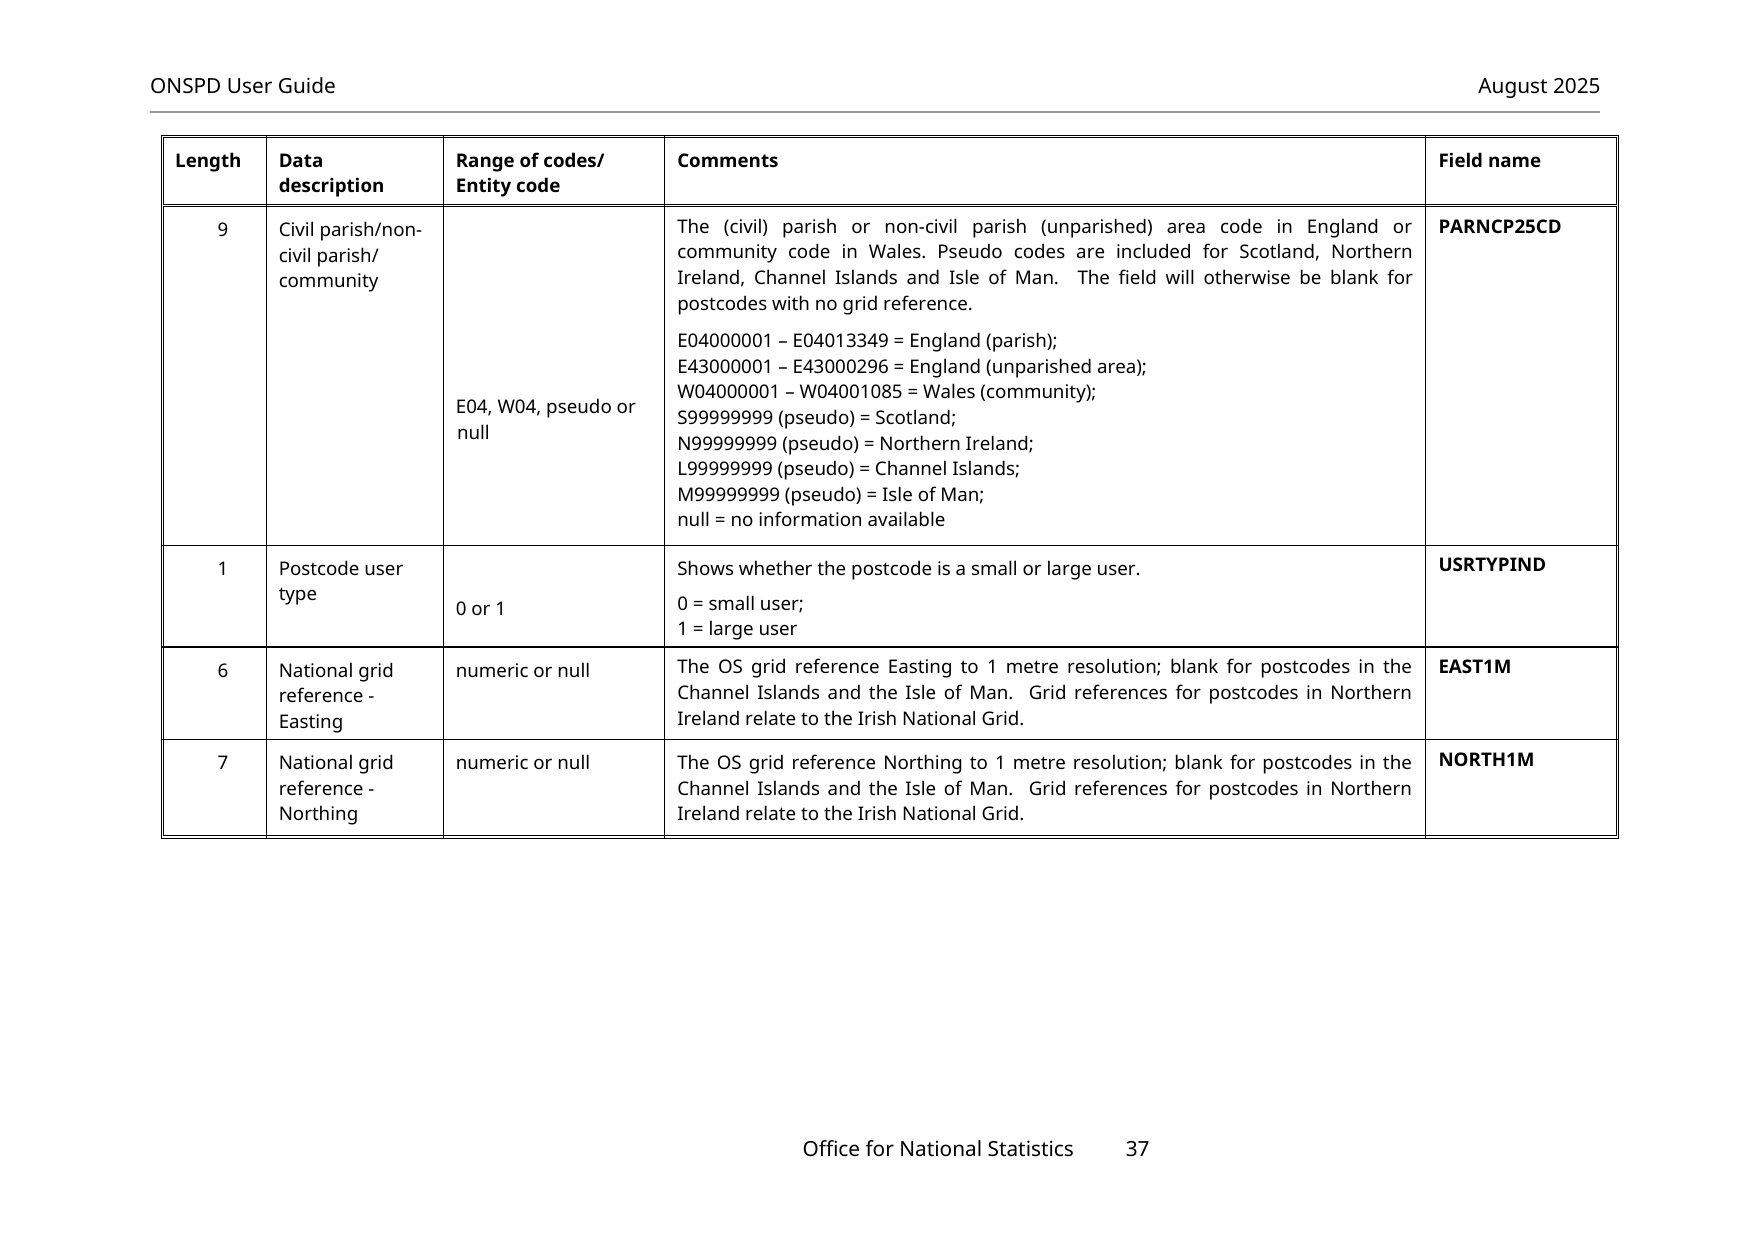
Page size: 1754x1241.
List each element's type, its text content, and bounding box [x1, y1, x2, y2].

table_cell [1426, 839, 1618, 879]
table_cell numeric or null [444, 740, 664, 835]
table_cell Postcode user type [267, 546, 443, 646]
table_cell PARNCP25CD [1426, 207, 1616, 544]
table_cell The OS grid reference Northing to 1 metre resolution; blank for postcodes in the Channel Islands and the Isle of Man. Grid references for postcodes in Northern Ireland relate to the Irish National Grid. [665, 740, 1425, 835]
table_cell [443, 839, 664, 879]
table_cell 9 [164, 207, 266, 544]
table_cell Shows whether the postcode is a small or large user. 0 = small user; 1 = large user [665, 546, 1425, 646]
table_cell USRTYPIND [1426, 546, 1616, 646]
table_cell The OS grid reference Easting to 1 metre resolution; blank for postcodes in the Channel Islands and the Isle of Man. Grid references for postcodes in Northern Ireland relate to the Irish National Grid. [665, 648, 1425, 739]
table_cell EAST1M [1426, 648, 1616, 739]
table_cell [665, 839, 1426, 879]
table_header Length [164, 138, 266, 204]
table_header Range of codes/ Entity code [444, 138, 664, 204]
table_cell The (civil) parish or non-civil parish (unparished) area code in England or community code in Wales. Pseudo codes are included for Scotland, Northern Ireland, Channel Islands and Isle of Man. The field will otherwise be blank for postcodes with no grid reference. E04000001 – E04013349 = England (parish); E43000001 – E43000296 = England (unparished area); W04000001 – W04001085 = Wales (community); S99999999 (pseudo) = Scotland; N99999999 (pseudo) = Northern Ireland; L99999999 (pseudo) = Channel Islands; M99999999 (pseudo) = Isle of Man; null = no information available [665, 207, 1425, 544]
table_cell [266, 839, 443, 879]
table_cell 0 or 1 [444, 546, 664, 646]
table_cell [163, 839, 266, 879]
table_cell National grid reference - Easting [267, 648, 443, 739]
table_cell Civil parish/non-civil parish/ community [267, 207, 443, 544]
table_header Comments [665, 138, 1425, 204]
table_cell NORTH1M [1426, 740, 1616, 835]
table_cell 1 [164, 546, 266, 646]
table_cell National grid reference - Northing [267, 740, 443, 835]
table_cell 6 [164, 648, 266, 739]
table_cell E04, W04, pseudo or null [444, 207, 664, 544]
table_header Field name [1426, 138, 1616, 204]
table_header Data description [267, 138, 443, 204]
table_cell numeric or null [444, 648, 664, 739]
table_cell 7 [164, 740, 266, 835]
